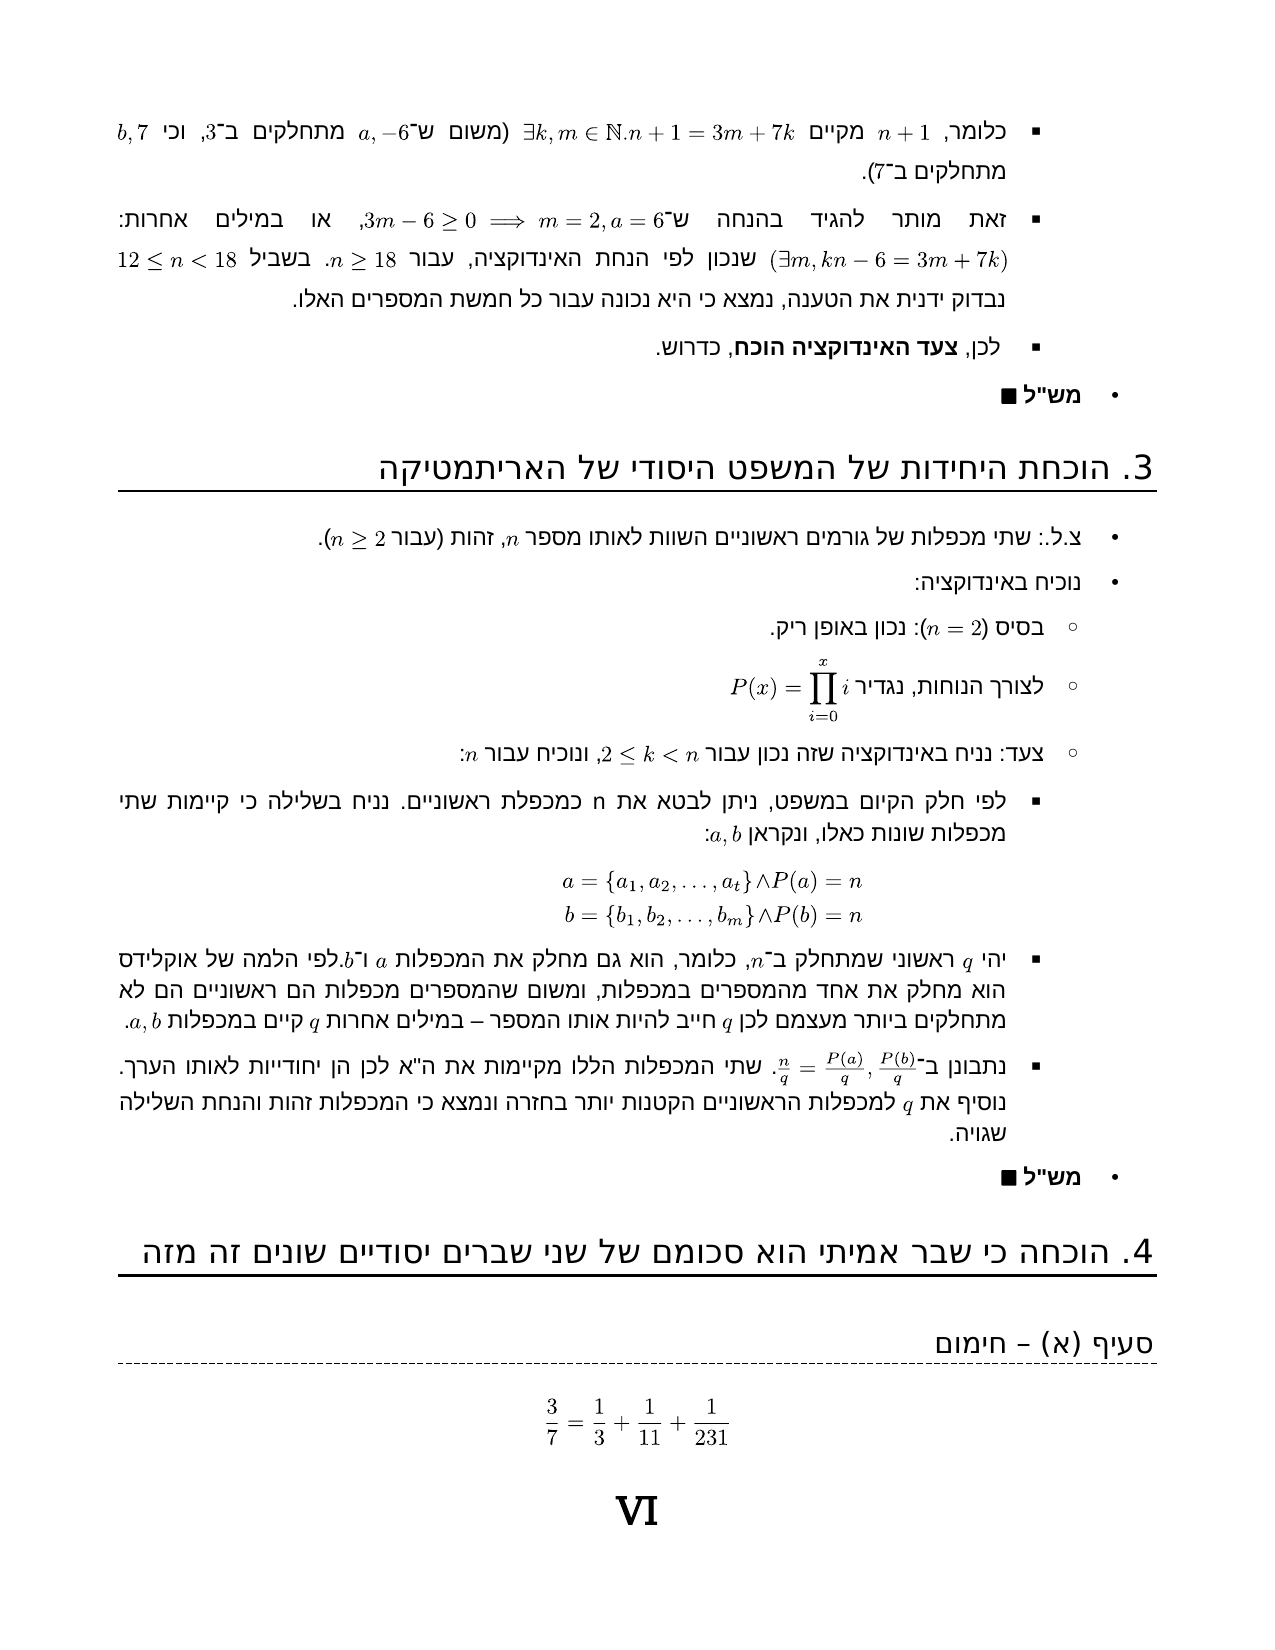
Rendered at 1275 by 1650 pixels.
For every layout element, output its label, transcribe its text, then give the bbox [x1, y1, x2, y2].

list יהי ראשוני שמתחלק ב־, כלומר, הוא גם מחלק את המכפלות ו־.לפי הלמה של אוקלידס הוא מחלק את אחד מהמספרים במכפלות, ומשום שהמספרים מכפלות הם ראשוניים הם לא מתחלקים ביותר מעצמם לכן חייב להיות אותו המספר – במילים אחרות קיים במכפלות . [118, 946, 1044, 1033]
list לכן, צעד האינדוקציה הוכח, כדרוש. [118, 334, 1044, 361]
subtitle סעיף (א) – חימום [118, 1323, 1157, 1363]
subtitle 3. הוכחת היחידות של המשפט היסודי של האריתמטיקה [118, 446, 1157, 490]
list לצורך הנוחות, נגדיר [835, 659, 1082, 722]
list נוכיח באינדוקציה: [118, 569, 1119, 596]
list נתבונן ב־. שתי המכפלות הללו מקיימות את ה"א לכן הן יחודייות לאותו הערך. נוסיף את למכפלות הראשוניים הקטנות יותר בחזרה ונמצא כי המכפלות זהות והנחת השלילה שגויה. [118, 1052, 1044, 1146]
list [118, 659, 811, 722]
list זאת מותר להגיד בהנחה ש־, או במילים אחרות: שנכון לפי הנחת האינדוקציה, עבור . בשביל נבדוק ידנית את הטענה, נמצא כי היא נכונה עבור כל חמשת המספרים האלו. [118, 206, 1044, 312]
list כלומר, מקיים (משום ש־ מתחלקים ב־, וכי מתחלקים ב־). [118, 118, 1044, 184]
list לפי חלק הקיום במשפט, ניתן לבטא את n כמכפלת ראשוניים. נניח בשלילה כי קיימות שתי מכפלות שונות כאלו, ונקראן : [118, 785, 1044, 846]
list צעד: נניח באינדוקציה שזה נכון עבור , ונוכיח עבור : [118, 740, 1082, 766]
list בסיס (): נכון באופן ריק. [118, 614, 1082, 640]
subtitle 4. הוכחה כי שבר אמיתי הוא סכומם של שני שברים יסודיים שונים זה מזה [118, 1230, 1157, 1274]
list צ.ל.: שתי מכפלות של גורמים ראשוניים השוות לאותו מספר , זהות (עבור ). [118, 524, 1119, 551]
list מש"ל [118, 382, 1119, 409]
list מש"ל [118, 1164, 1119, 1191]
